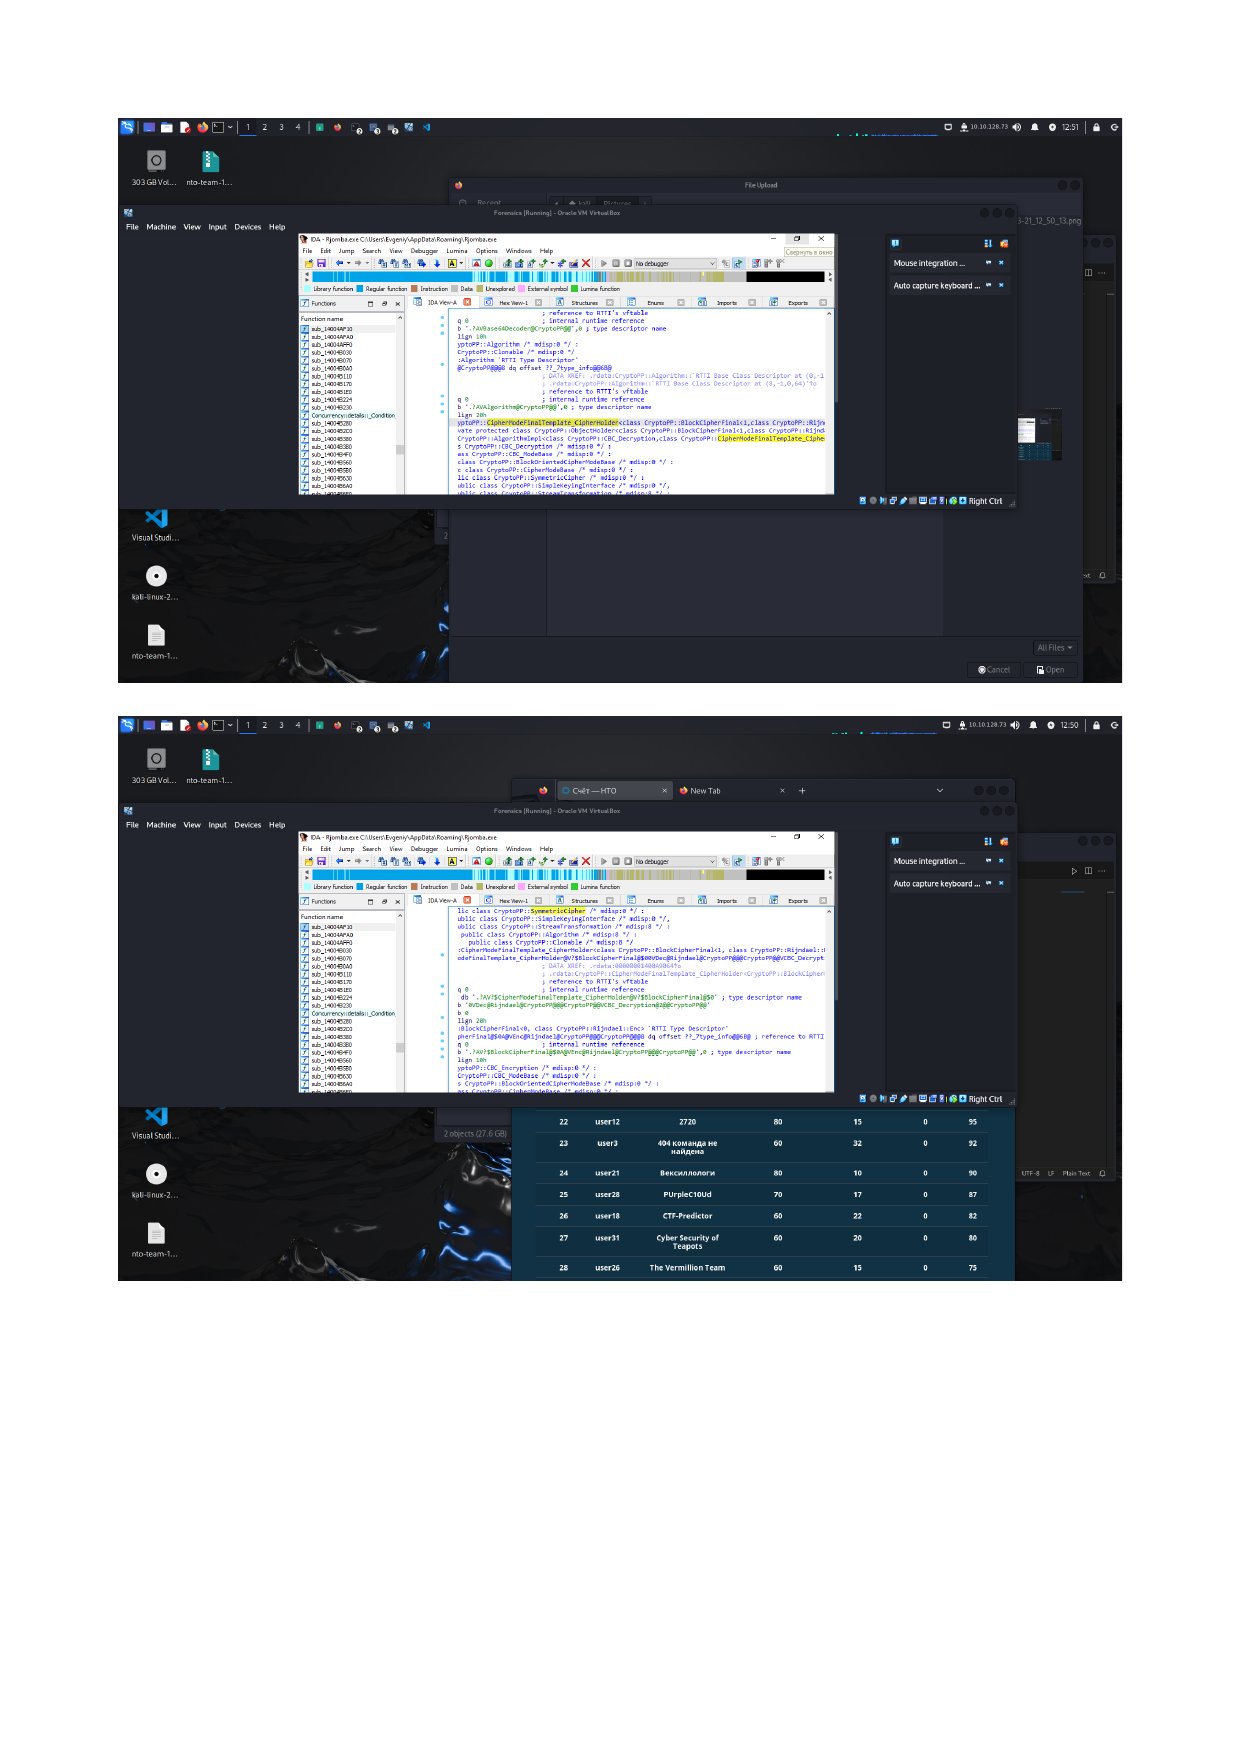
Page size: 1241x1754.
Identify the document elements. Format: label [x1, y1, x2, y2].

picture [118, 716, 1123, 1281]
picture [118, 118, 1123, 683]
